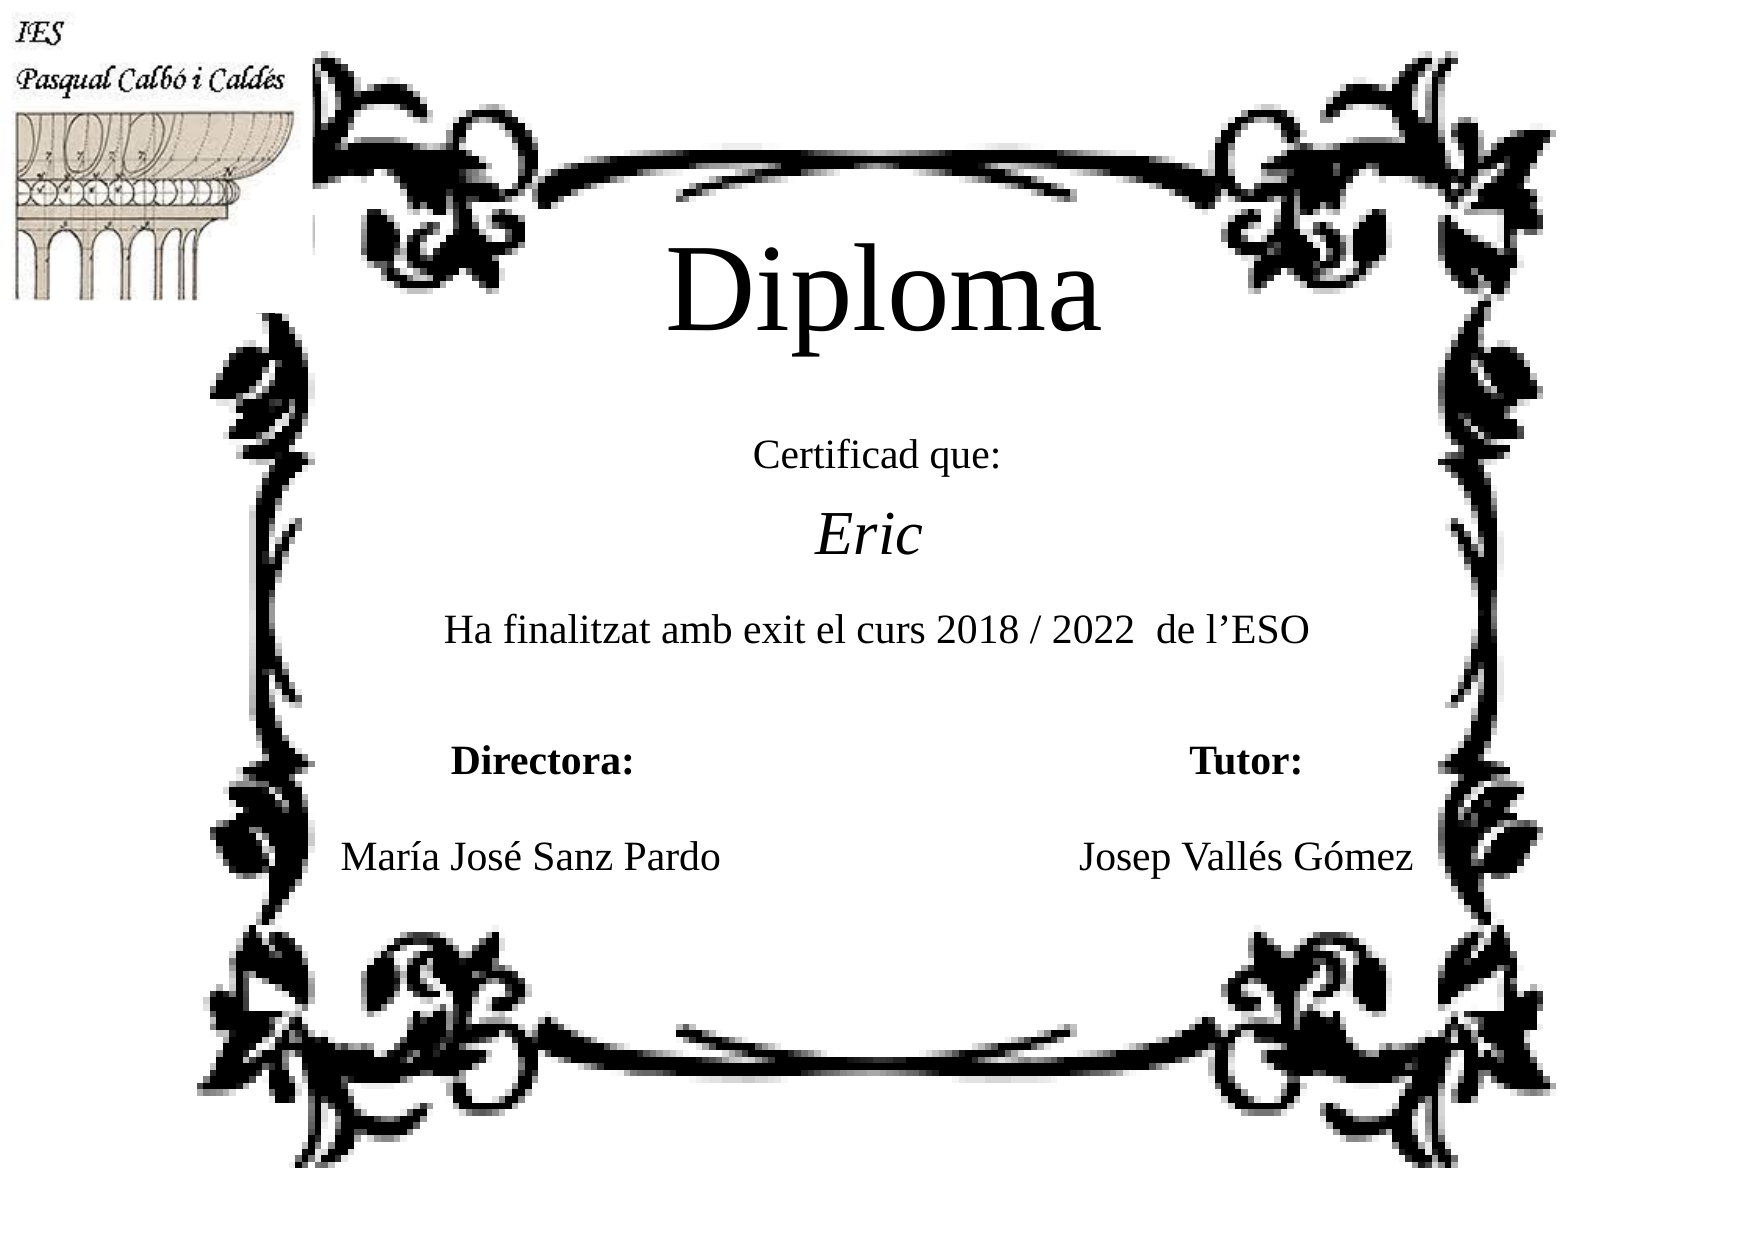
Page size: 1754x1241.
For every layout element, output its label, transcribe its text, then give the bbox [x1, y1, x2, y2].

text Ha finalitzat amb exit el curs 2018 / 2022 de l’ESO [118, 604, 1636, 652]
text Directora: Tutor: [118, 736, 1636, 784]
picture [0, 0, 1754, 1241]
text Certificad que: [118, 430, 1636, 478]
text Diploma [118, 214, 1636, 358]
text María José Sanz Pardo Josep Vallés Gómez [118, 832, 1636, 879]
text Eric [651, 496, 1094, 568]
